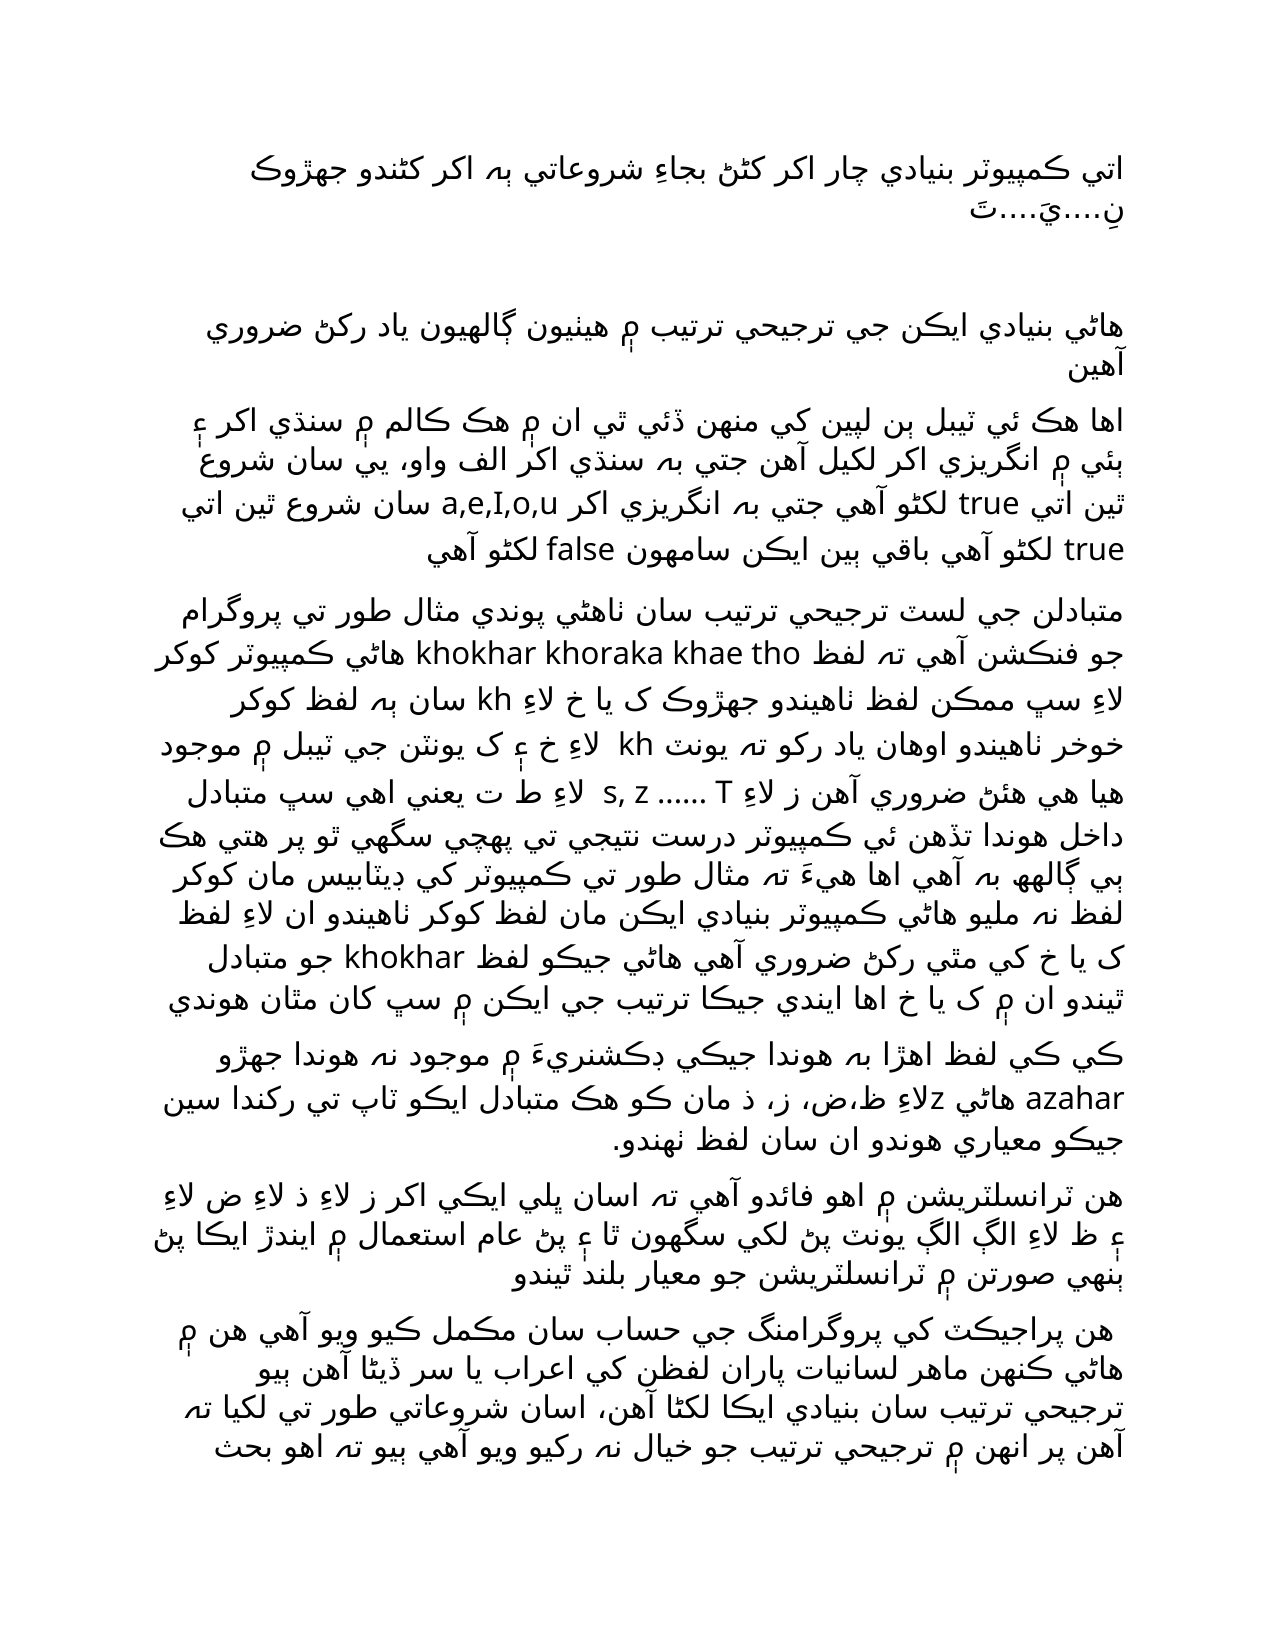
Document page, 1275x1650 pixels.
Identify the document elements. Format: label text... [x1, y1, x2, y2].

text ھن ٽرانسلٽريشن ۾ اھو فائدو آھي تہ اسان ڀلي ايڪي اکر ز لاءِ ذ لاءِ ض لاءِ ۽ ظ لاءِ الڳ الڳ يونٽ پڻ لکي سگھون ٿا ۽ پڻ عام استعمال ۾ ايندڙ ايڪا پڻ ٻنھي صورتن ۾ ٽرانسلٽريشن جو معيار بلند ٿيندو [150, 1177, 1125, 1292]
text ڪي ڪي لفظ اھڙا بہ ھوندا جيڪي ڊڪشنريءَ ۾ موجود نہ ھوندا جھڙو azahar ھاڻي zلاءِ ظ،ض، ز، ذ مان ڪو ھڪ متبادل ايڪو ٽاپ تي رکندا سين جيڪو معياري ھوندو ان سان لفظ ٺھندو. [150, 1036, 1125, 1158]
text متبادلن جي لسٽ ترجيحي ترتيب سان ٺاھڻي پوندي مثال طور تي پروگرام جو فنڪشن آھي تہ لفظ khokhar khoraka khae tho ھاڻي ڪمپيوٽر کوکر لاءِ سڀ ممڪن لفظ ٺاھيندو جھڙوڪ ک يا خ لاءِ kh سان ٻہ لفظ کوکر خوخر ٺاھيندو اوھان ياد رکو تہ يونٽ kh لاءِ خ ۽ ک يونٽن جي ٽيبل ۾ موجود ھيا ھي ھئڻ ضروري آھن ز لاءِ s, z ...... T لاءِ ط ت يعني اھي سڀ متبادل داخل ھوندا تڏھن ئي ڪمپيوٽر درست نتيجي تي پھچي سگھي ٿو پر ھتي ھڪ ٻي ڳالھھ بہ آھي اھا ھيءَ تہ مثال طور تي ڪمپيوٽر کي ڊيٽابيس مان کوکر لفظ نہ مليو ھاڻي ڪمپيوٽر بنيادي ايڪن مان لفظ کوکر ٺاھيندو ان لاءِ لفظ ک يا خ کي مٿي رکڻ ضروري آھي ھاڻي جيڪو لفظ khokhar جو متبادل ٿيندو ان ۾ ک يا خ اھا ايندي جيڪا ترتيب جي ايڪن ۾ سڀ کان مٿان ھوندي [150, 592, 1125, 1017]
text اھا ھڪ ئي ٽيبل ٻن لپين کي منھن ڏئي ٿي ان ۾ ھڪ ڪالم ۾ سنڌي اکر ۽ ٻئي ۾ انگريزي اکر لکيل آھن جتي بہ سنڌي اکر الف واو، يي سان شروع ٿين اتي true لکڻو آھي جتي بہ انگريزي اکر a,e,I,o,u سان شروع ٿين اتي true لکڻو آھي باقي ٻين ايڪن سامھون false لکڻو آھي [150, 403, 1125, 572]
text ان کان سواءِ سنڌي ٻوليءَ جي ٻي خاصيت بہ آھي سا ھيءَ تہ نِيَتَ لفظ 6 نشانين تي مشتمل آھي جن مان 3 حرف علت 3 حرف صحيح، شروعاتي چار اکر نُورُ ۾ نُو بنيادي ايڪن ۾ موجود آھي اتان کڻندو باقي نِيَتَ لاءِ شروعاتي چار اکر کڻندو تہ اھي نِيَ يعني نِي ۽ زبر ٿيندا پر ان کي بہ درست ڪيو ويو جتي بہ پھرين ٻيو اکرحرف علت ۽ چوٿون اکر حرف علت ھوندو اتي ڪمپيوٽر بنيادي چار اکر کڻڻ بجاءِ شروعاتي ٻہ اکر کڻندو جھڙوڪ نِ....يَ....تَ [150, 150, 1125, 226]
text ھن پراجيڪٽ کي پروگرامنگ جي حساب سان مڪمل ڪيو ويو آھي ھن ۾ ھاڻي ڪنھن ماھر لسانيات پاران لفظن کي اعراب يا سر ڏيڻا آھن ٻيو ترجيحي ترتيب سان بنيادي ايڪا لکڻا آھن، اسان شروعاتي طور تي لکيا تہ آھن پر انھن ۾ ترجيحي ترتيب جو خيال نہ رکيو ويو آھي ٻيو تہ اھو بحث پراڻو آھي ان ڪري ڪافي تحقيق ٿيل آھي ماھرن جي ان لاءِ اسان جي سفارش آھي تہ بنيادي ايڪن کي ڪنھن لسانيات جي ماھرن کا ترتيب ڏياريو وڃي جيئن عوام ان مان ڀرپور لاڀ حاصل ڪري سگھي [150, 1311, 1125, 1465]
text ھاڻي بنيادي ايڪن جي ترجيحي ترتيب ۾ ھيٺيون ڳالھيون ياد رکڻ ضروري آھين [150, 308, 1125, 383]
